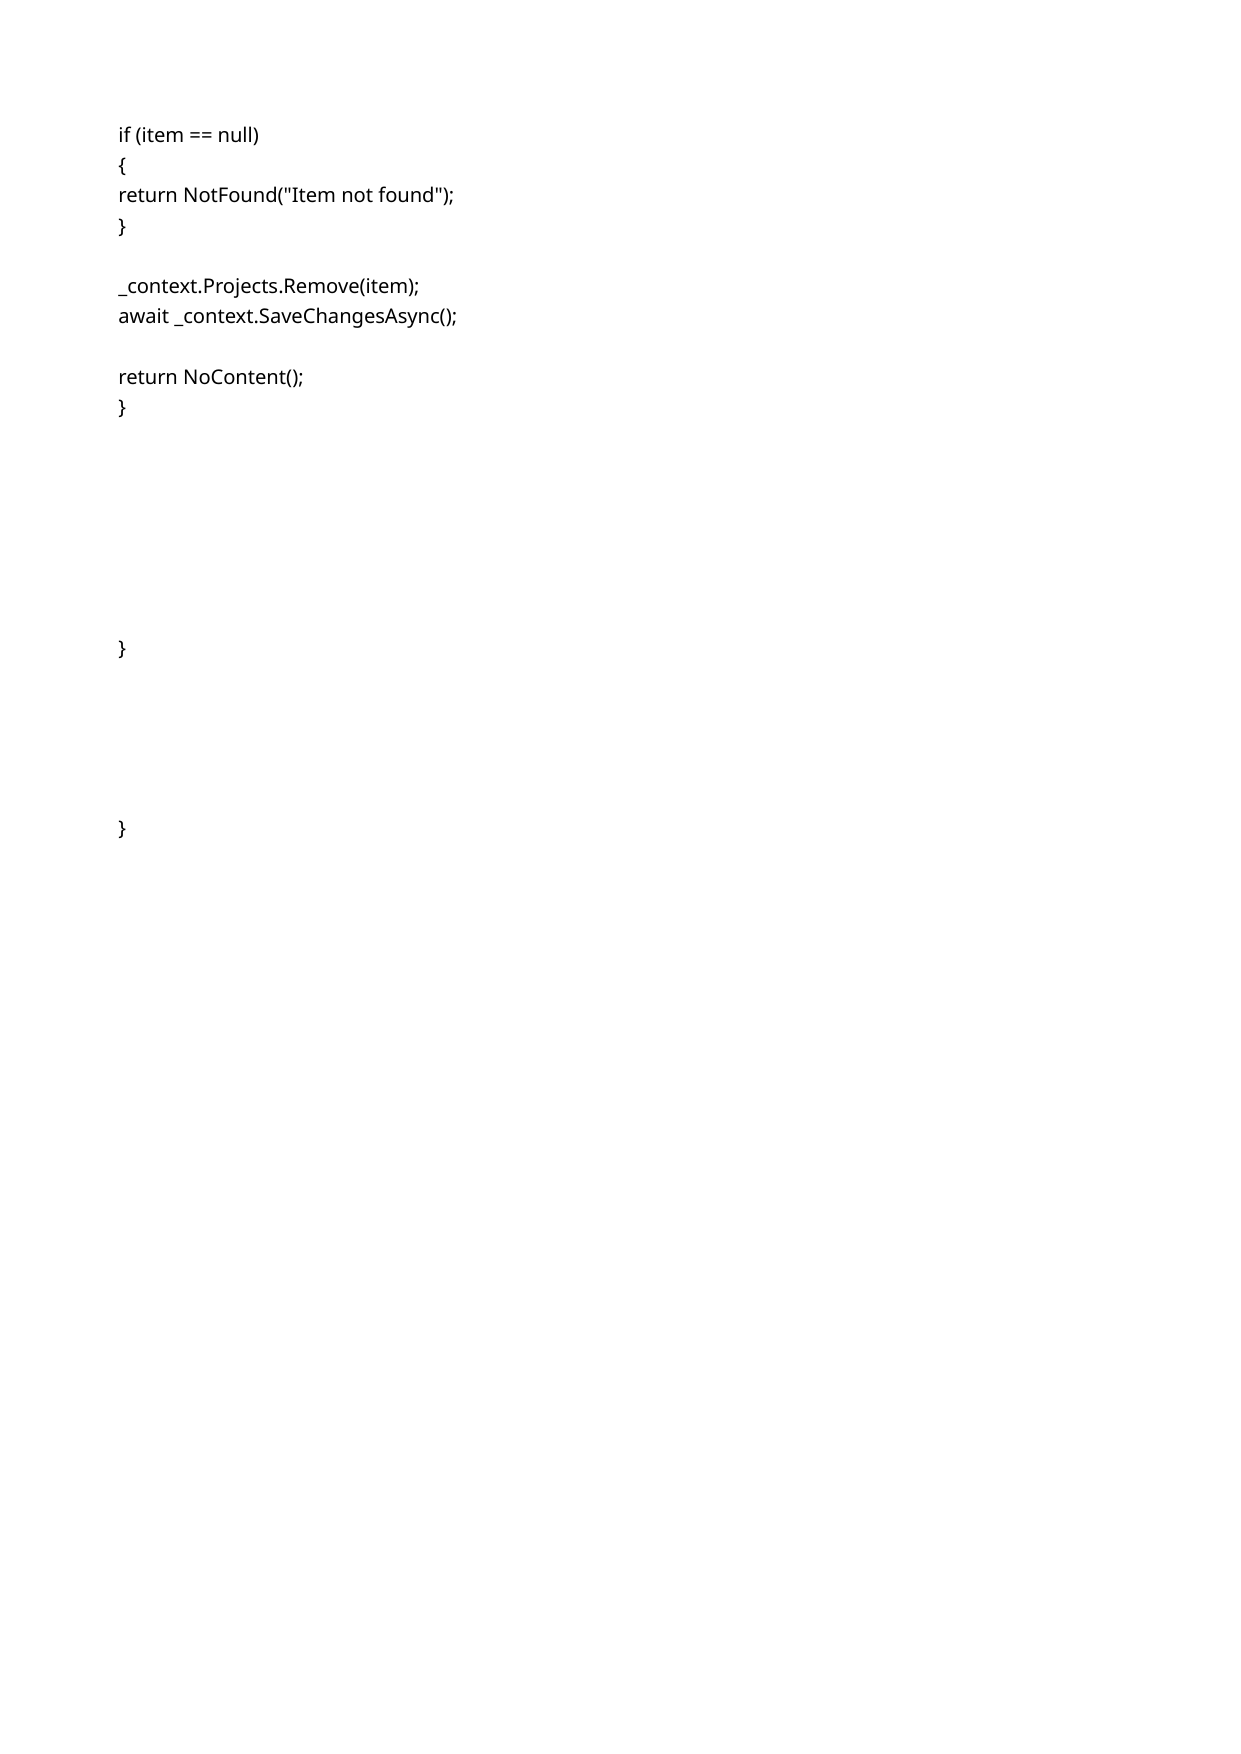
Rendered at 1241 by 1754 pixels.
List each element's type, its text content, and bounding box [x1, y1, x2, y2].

text return NoContent(); [118, 360, 1122, 390]
text return NotFound("Item not found"); [118, 178, 1122, 209]
text if (item == null) [118, 118, 1122, 148]
text await _context.SaveChangesAsync(); [118, 299, 1122, 329]
text _context.Projects.Remove(item); [118, 269, 1122, 299]
text } [118, 209, 1122, 239]
text } [118, 631, 1122, 661]
text } [118, 390, 1122, 420]
text { [118, 148, 1122, 178]
text } [118, 811, 1122, 842]
